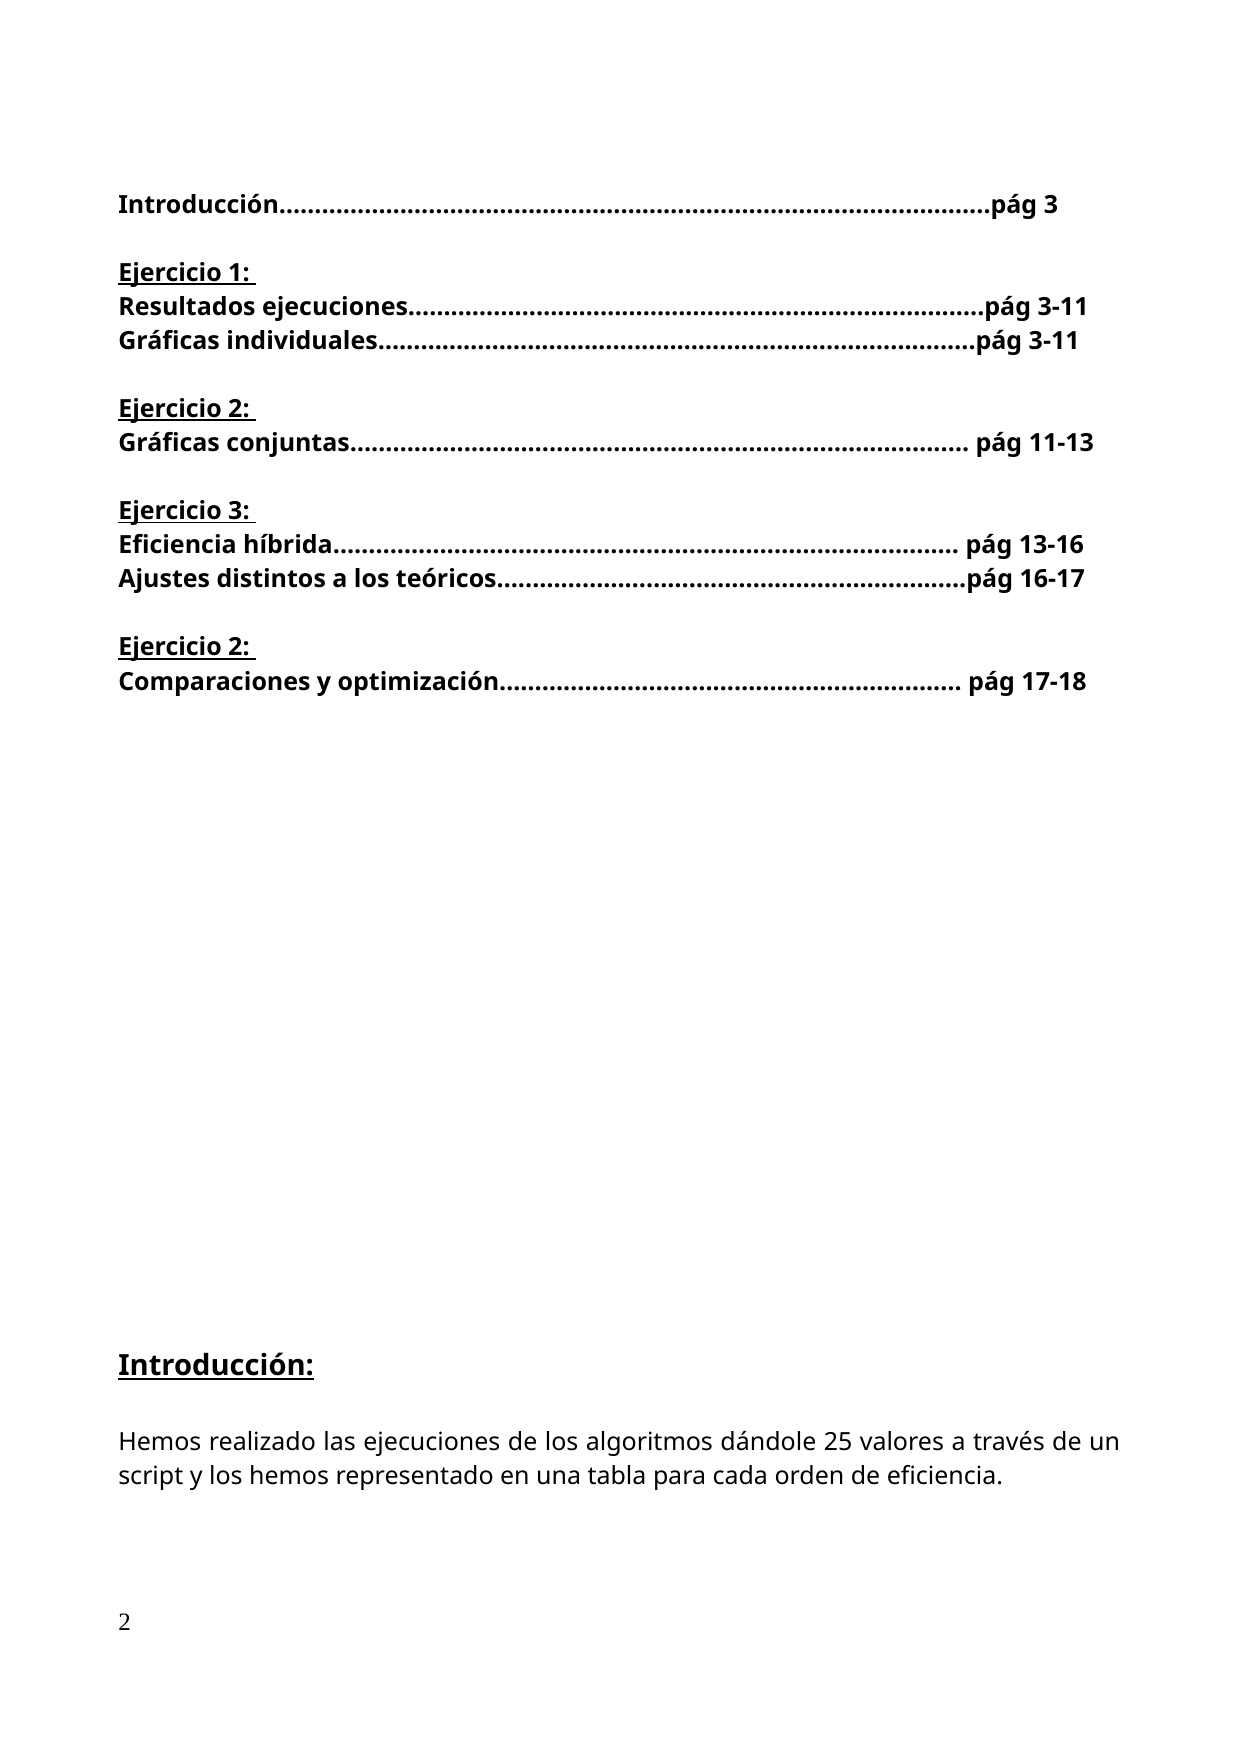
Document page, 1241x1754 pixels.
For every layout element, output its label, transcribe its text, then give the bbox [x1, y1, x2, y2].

text Ejercicio 3: [118, 493, 1122, 527]
text Gráficas individuales…………………...………………………………………………..….pág 3-11 [118, 322, 1122, 357]
text Ejercicio 1: [118, 254, 1122, 288]
text Eficiencia híbrida………….…………………………….………………………………..… pág 13-16 [118, 527, 1122, 561]
text Ejercicio 2: [118, 391, 1122, 425]
text Comparaciones y optimización……………………………………………………..… pág 17-18 [118, 663, 1122, 697]
text Introducción……………………………………………………….……………………………...pág 3 [118, 186, 1122, 220]
text Introducción: [118, 1344, 1122, 1384]
text Hemos realizado las ejecuciones de los algoritmos dándole 25 valores a través de un script y los hemos representado en una tabla para cada orden de eficiencia. [118, 1424, 1122, 1492]
text Resultados ejecuciones…………………………………………………………………..….pág 3-11 [118, 288, 1122, 322]
text Ajustes distintos a los teóricos…...………………………………………………..….pág 16-17 [118, 561, 1122, 595]
text Gráficas conjuntas………….……………………………………………………………..… pág 11-13 [118, 425, 1122, 459]
text Ejercicio 2: [118, 629, 1122, 663]
